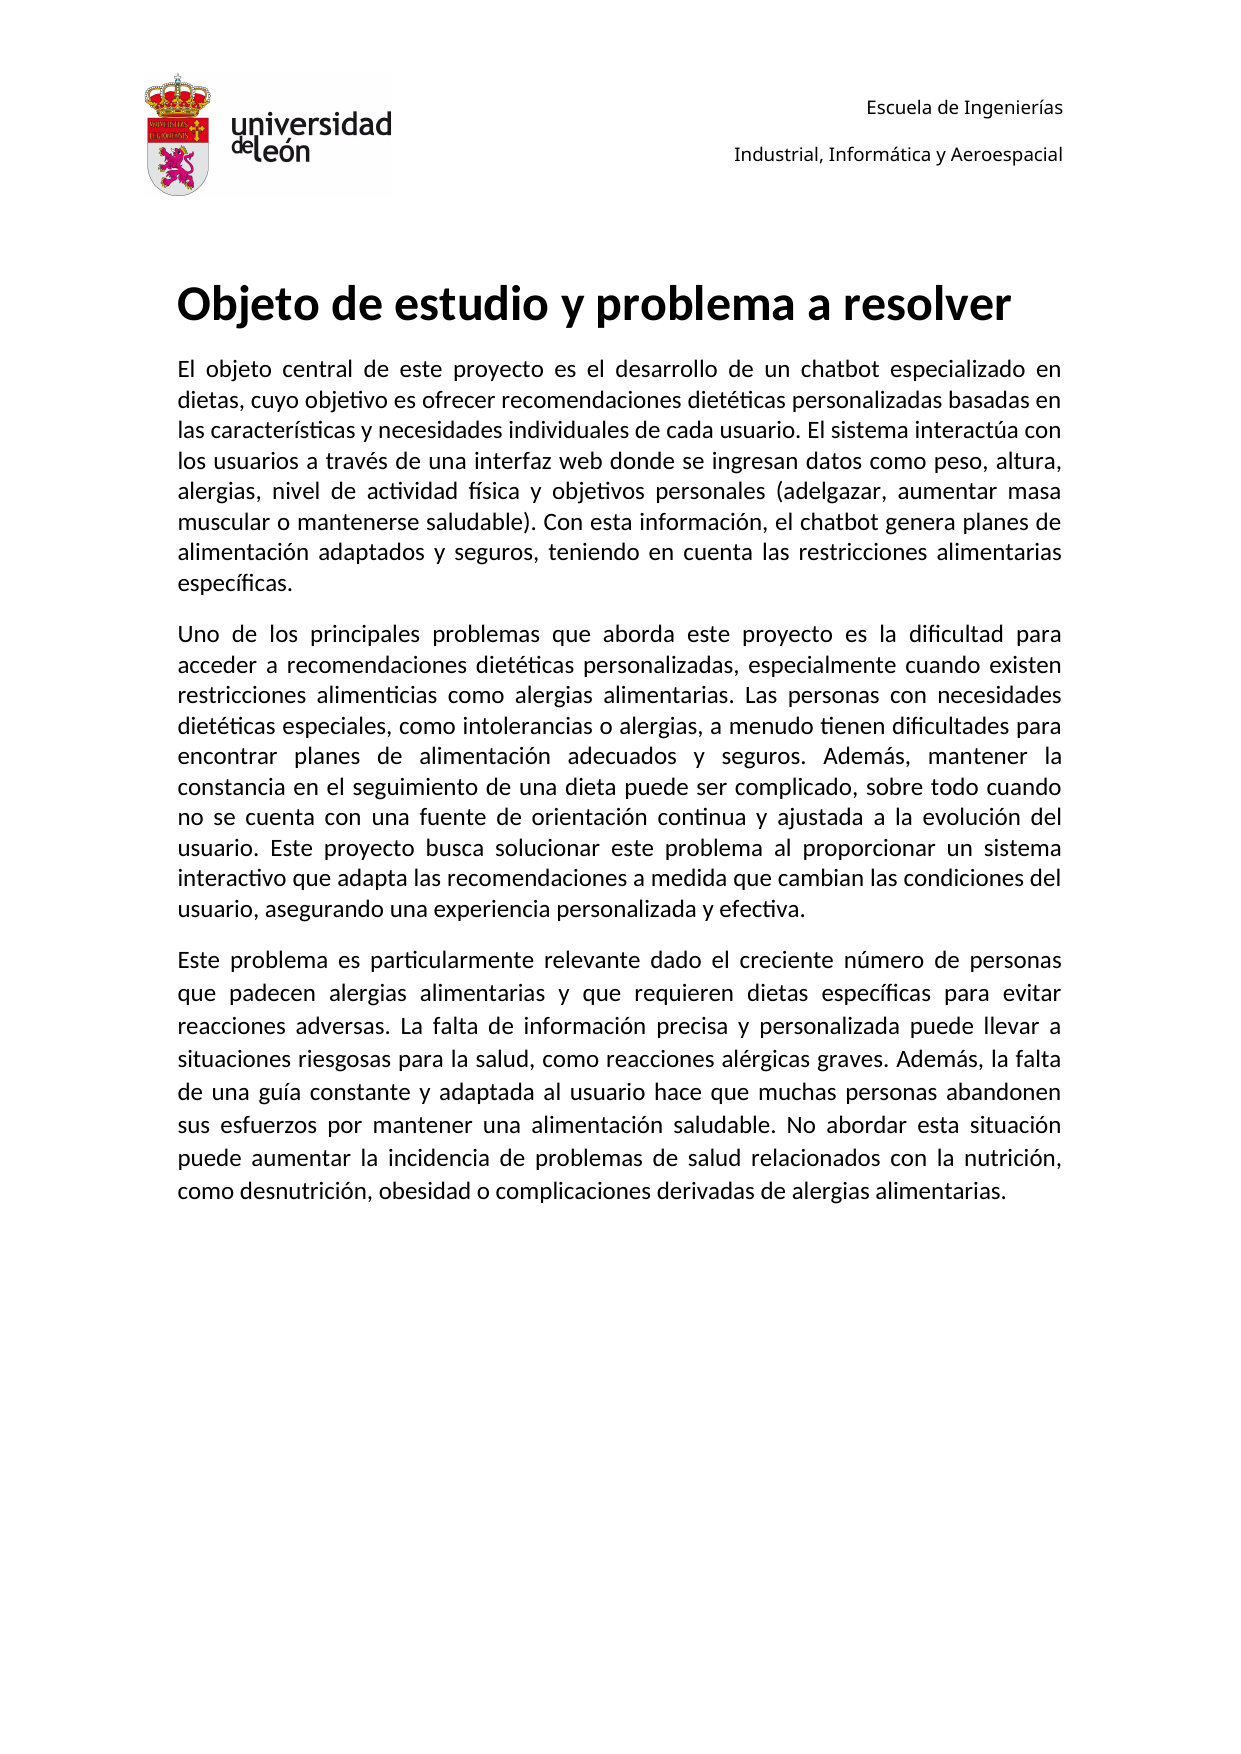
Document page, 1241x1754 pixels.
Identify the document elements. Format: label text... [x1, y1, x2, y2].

text Uno de los principales problemas que aborda este proyecto es la dificultad para acceder a recomendaciones dietéticas personalizadas, especialmente cuando existen restricciones alimenticias como alergias alimentarias. Las personas con necesidades dietéticas especiales, como intolerancias o alergias, a menudo tienen dificultades para encontrar planes de alimentación adecuados y seguros. Además, mantener la constancia en el seguimiento de una dieta puede ser complicado, sobre todo cuando no se cuenta con una fuente de orientación continua y ajustada a la evolución del usuario. Este proyecto busca solucionar este problema al proporcionar un sistema interactivo que adapta las recomendaciones a medida que cambian las condiciones del usuario, asegurando una experiencia personalizada y efectiva. [177, 618, 1063, 924]
text Este problema es particularmente relevante dado el creciente número de personas que padecen alergias alimentarias y que requieren dietas específicas para evitar reacciones adversas. La falta de información precisa y personalizada puede llevar a situaciones riesgosas para la salud, como reacciones alérgicas graves. Además, la falta de una guía constante y adaptada al usuario hace que muchas personas abandonen sus esfuerzos por mantener una alimentación saludable. No abordar esta situación puede aumentar la incidencia de problemas de salud relacionados con la nutrición, como desnutrición, obesidad o complicaciones derivadas de alergias alimentarias. [177, 944, 1063, 1205]
picture [144, 73, 392, 197]
text El objeto central de este proyecto es el desarrollo de un chatbot especializado en dietas, cuyo objetivo es ofrecer recomendaciones dietéticas personalizadas basadas en las características y necesidades individuales de cada usuario. El sistema interactúa con los usuarios a través de una interfaz web donde se ingresan datos como peso, altura, alergias, nivel de actividad física y objetivos personales (adelgazar, aumentar masa muscular o mantenerse saludable). Con esta información, el chatbot genera planes de alimentación adaptados y seguros, teniendo en cuenta las restricciones alimentarias específicas. [177, 353, 1063, 598]
subtitle Objeto de estudio y problema a resolver [177, 272, 1063, 333]
